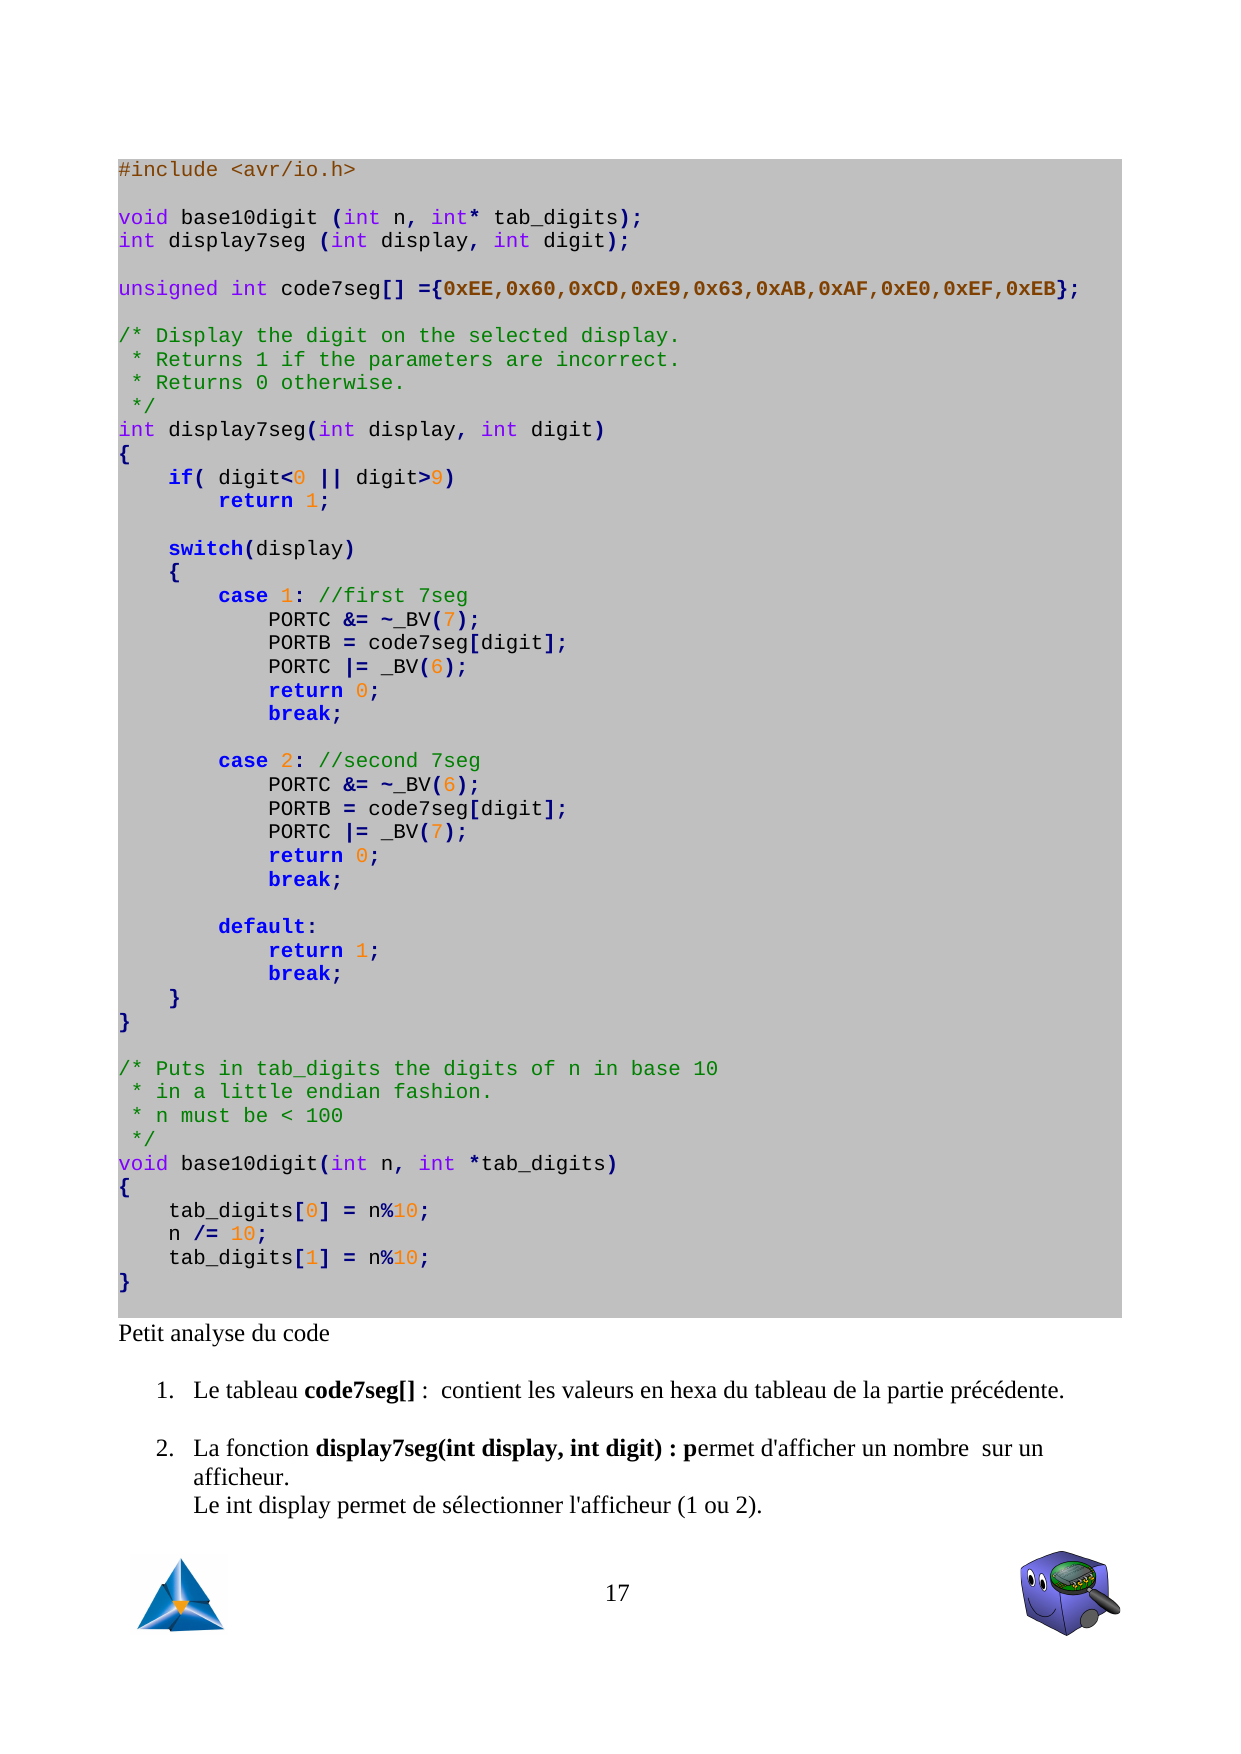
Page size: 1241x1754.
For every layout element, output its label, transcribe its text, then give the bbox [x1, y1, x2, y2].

text /* Display the digit on the selected display. [118, 325, 1122, 348]
text PORTC &= ~_BV(6); [118, 774, 1122, 798]
text PORTC |= _BV(7); [118, 821, 1122, 845]
text #include <avr/io.h> [118, 159, 1122, 183]
text PORTC |= _BV(6); [118, 656, 1122, 679]
text break; [118, 869, 1122, 892]
text int display7seg(int display, int digit) [118, 419, 1122, 443]
text break; [118, 963, 1122, 987]
list La fonction display7seg(int display, int digit) : permet d'afficher un nombre sur un afficheur. [156, 1433, 1122, 1491]
text if( digit<0 || digit>9) [118, 467, 1122, 490]
text } [118, 987, 1122, 1011]
text * in a little endian fashion. [118, 1082, 1122, 1105]
text return 0; [118, 845, 1122, 869]
text { [118, 443, 1122, 467]
text * Returns 1 if the parameters are incorrect. [118, 348, 1122, 372]
text break; [118, 703, 1122, 727]
text switch(display) [118, 538, 1122, 561]
text */ [118, 1129, 1122, 1152]
text Petit analyse du code [118, 1318, 1122, 1347]
text void base10digit (int n, int* tab_digits); [118, 207, 1122, 230]
text { [118, 561, 1122, 585]
text case 1: //first 7seg [118, 585, 1122, 609]
list Le int display permet de sélectionner l'afficheur (1 ou 2). [156, 1491, 1122, 1519]
text unsigned int code7seg[] ={0xEE,0x60,0xCD,0xE9,0x63,0xAB,0xAF,0xE0,0xEF,0xEB}; [118, 278, 1122, 301]
text } [118, 1271, 1122, 1294]
text } [118, 1011, 1122, 1034]
text case 2: //second 7seg [118, 751, 1122, 774]
picture [130, 1554, 228, 1635]
text tab_digits[0] = n%10; [118, 1200, 1122, 1223]
text PORTB = code7seg[digit]; [118, 632, 1122, 656]
text PORTC &= ~_BV(7); [118, 609, 1122, 632]
text n /= 10; [118, 1223, 1122, 1247]
text void base10digit(int n, int *tab_digits) [118, 1152, 1122, 1176]
text int display7seg (int display, int digit); [118, 230, 1122, 254]
text { [118, 1176, 1122, 1200]
text * Returns 0 otherwise. [118, 372, 1122, 396]
text tab_digits[1] = n%10; [118, 1247, 1122, 1271]
text * n must be < 100 [118, 1105, 1122, 1129]
text return 1; [118, 940, 1122, 963]
text PORTB = code7seg[digit]; [118, 798, 1122, 821]
text /* Puts in tab_digits the digits of n in base 10 [118, 1058, 1122, 1082]
list Le tableau code7seg[] : contient les valeurs en hexa du tableau de la partie précédente. [156, 1376, 1122, 1404]
picture [1020, 1551, 1121, 1636]
text return 0; [118, 679, 1122, 703]
text default: [118, 916, 1122, 940]
text */ [118, 396, 1122, 419]
text return 1; [118, 490, 1122, 514]
